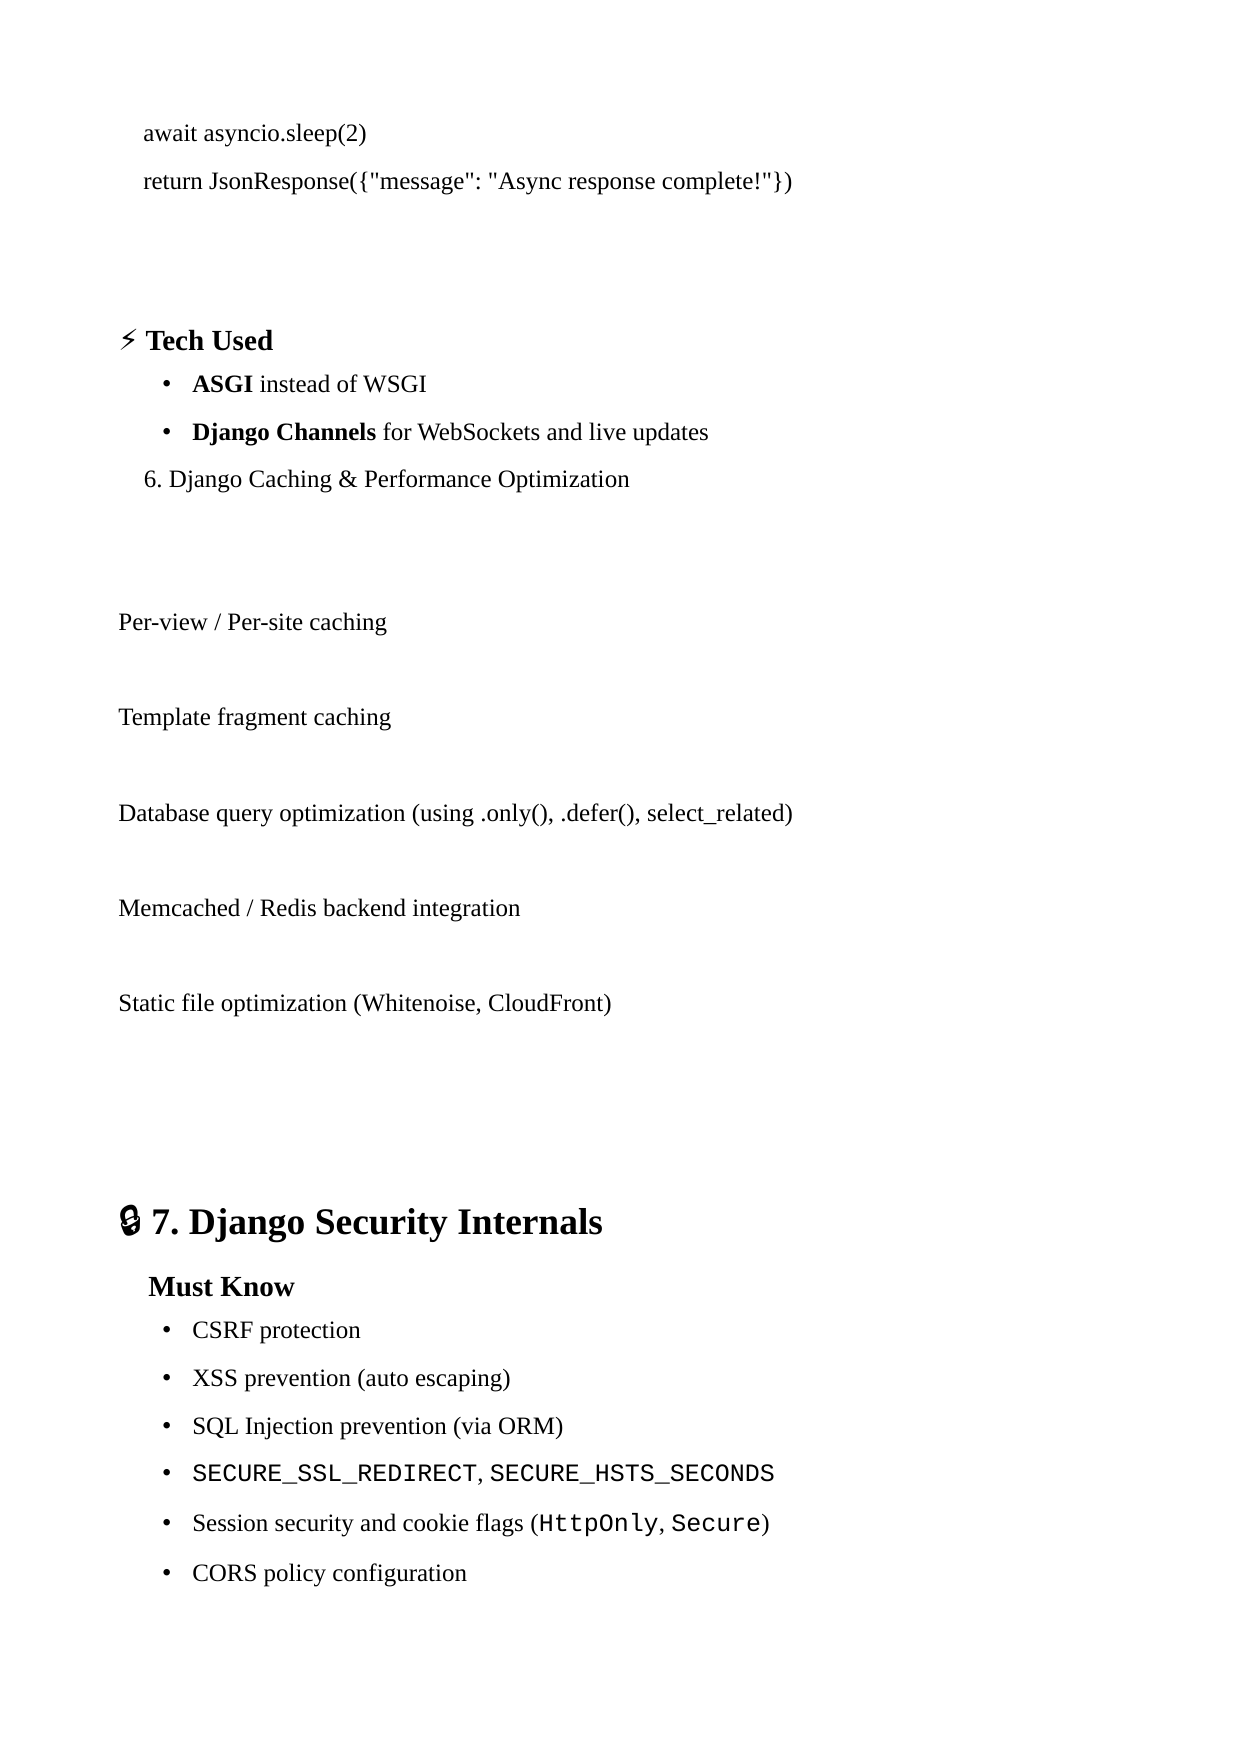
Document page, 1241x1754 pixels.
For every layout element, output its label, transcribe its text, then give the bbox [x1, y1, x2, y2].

text return JsonResponse({"message": "Async response complete!"}) [118, 166, 1122, 194]
text Memcached / Redis backend integration [118, 893, 1122, 922]
list SECURE_SSL_REDIRECT, SECURE_HSTS_SECONDS [162, 1458, 1122, 1489]
list Django Channels for WebSockets and live updates [162, 417, 1122, 446]
subtitle 🔹 Must Know [118, 1269, 1122, 1303]
text Database query optimization (using .only(), .defer(), select_related) [118, 798, 1122, 826]
list SQL Injection prevention (via ORM) [162, 1411, 1122, 1439]
text Static file optimization (Whitenoise, CloudFront) [118, 988, 1122, 1017]
list CORS policy configuration [162, 1558, 1122, 1587]
text 🧩 6. Django Caching & Performance Optimization [118, 464, 1122, 493]
list XSS prevention (auto escaping) [162, 1363, 1122, 1392]
subtitle 🔒 7. Django Security Internals [118, 1199, 1122, 1242]
list Session security and cookie flags (HttpOnly, Secure) [162, 1508, 1122, 1539]
list CSRF protection [162, 1316, 1122, 1344]
subtitle ⚡ Tech Used [118, 323, 1122, 357]
text Template fragment caching [118, 702, 1122, 731]
text await asyncio.sleep(2) [118, 118, 1122, 147]
list ASGI instead of WSGI [162, 369, 1122, 398]
text Per-view / Per-site caching [118, 607, 1122, 636]
